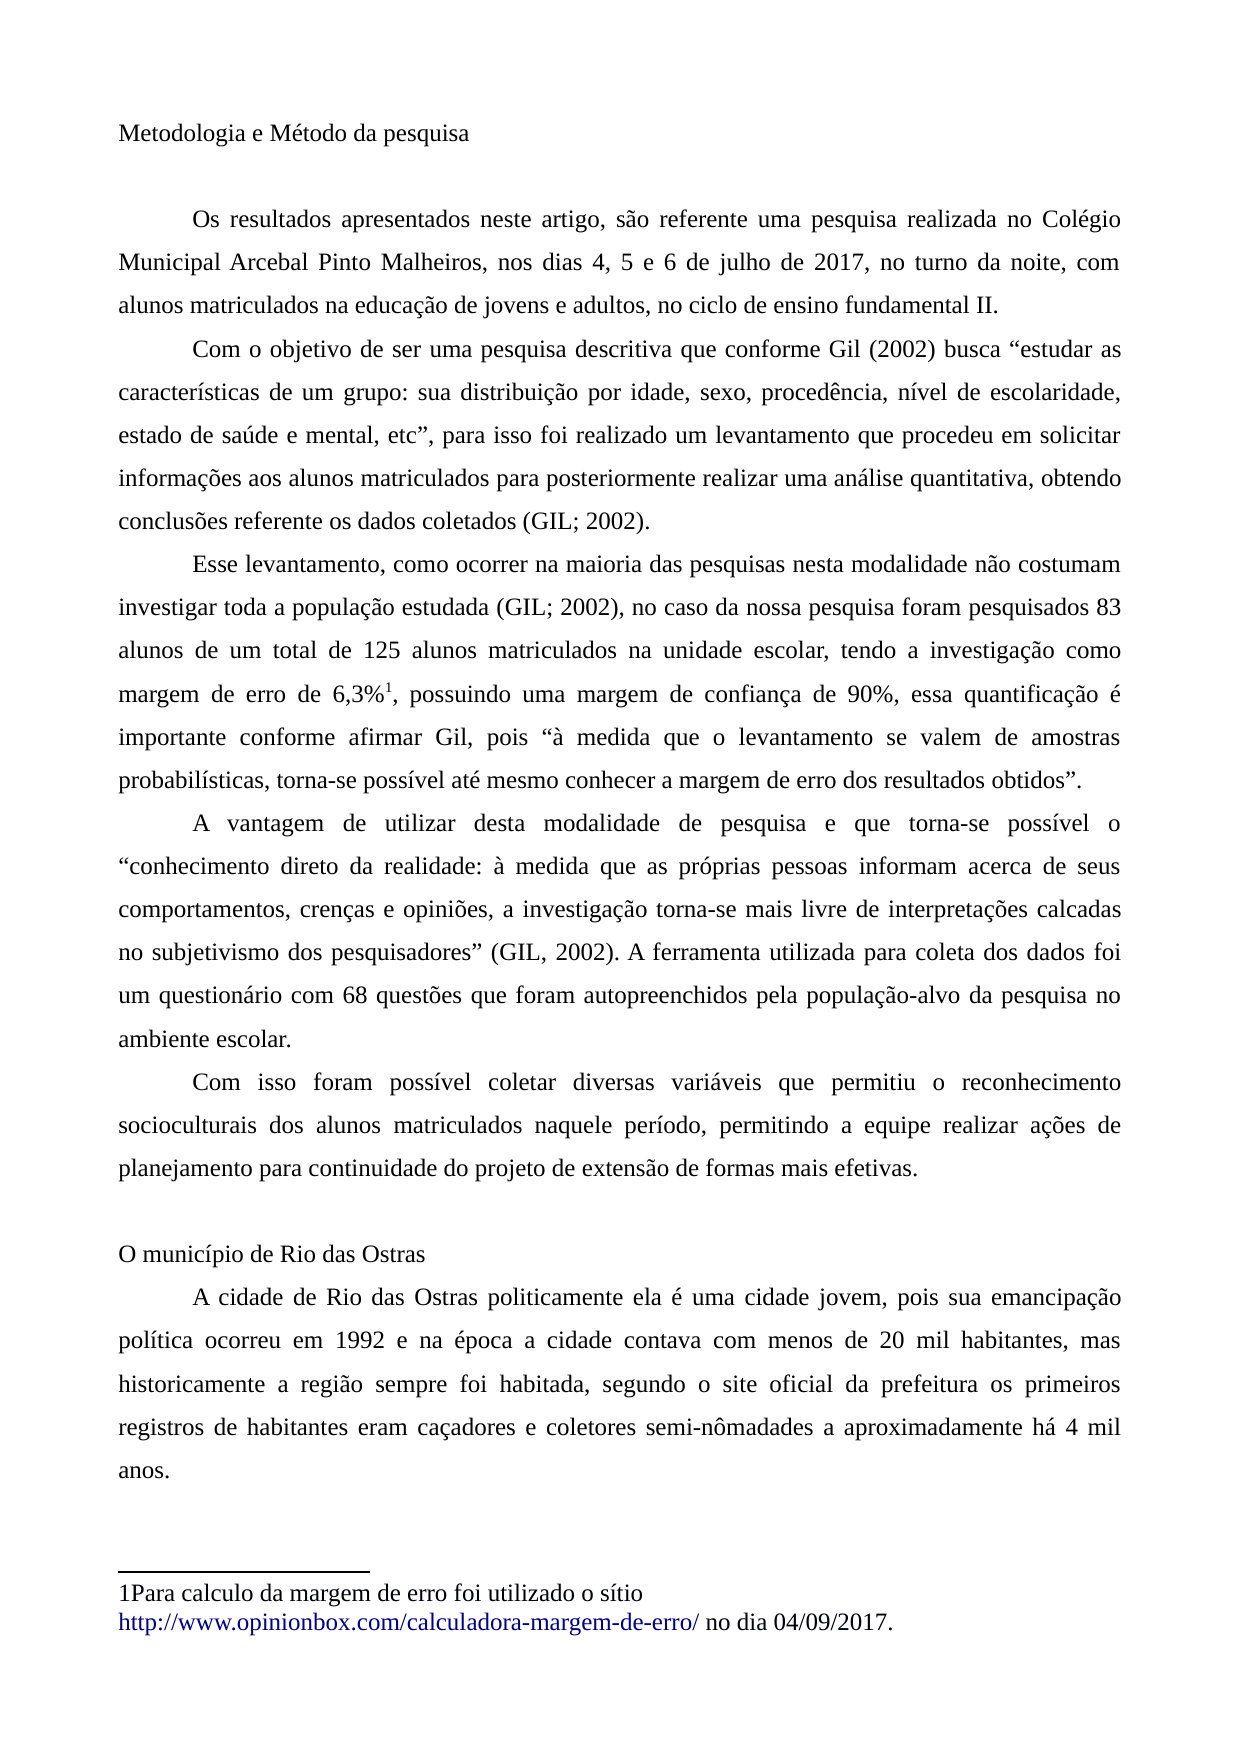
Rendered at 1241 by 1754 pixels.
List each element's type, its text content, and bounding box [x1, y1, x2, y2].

text Com isso foram possível coletar diversas variáveis que permitiu o reconhecimento socioculturais dos alunos matriculados naquele período, permitindo a equipe realizar ações de planejamento para continuidade do projeto de extensão de formas mais efetivas. [118, 1067, 1122, 1182]
text A vantagem de utilizar desta modalidade de pesquisa e que torna-se possível o “conhecimento direto da realidade: à medida que as próprias pessoas informam acerca de seus comportamentos, crenças e opiniões, a investigação torna-se mais livre de interpretações calcadas no subjetivismo dos pesquisadores” (GIL, 2002). A ferramenta utilizada para coleta dos dados foi um questionário com 68 questões que foram autopreenchidos pela população-alvo da pesquisa no ambiente escolar. [118, 808, 1122, 1052]
text Os resultados apresentados neste artigo, são referente uma pesquisa realizada no Colégio Municipal Arcebal Pinto Malheiros, nos dias 4, 5 e 6 de julho de 2017, no turno da noite, com alunos matriculados na educação de jovens e adultos, no ciclo de ensino fundamental II. [118, 204, 1122, 319]
text A cidade de Rio das Ostras politicamente ela é uma cidade jovem, pois sua emancipação política ocorreu em 1992 e na época a cidade contava com menos de 20 mil habitantes, mas historicamente a região sempre foi habitada, segundo o site oficial da prefeitura os primeiros registros de habitantes eram caçadores e coletores semi-nômadades a aproximadamente há 4 mil anos. [118, 1282, 1122, 1484]
text O município de Rio das Ostras [118, 1239, 1122, 1268]
text Com o objetivo de ser uma pesquisa descritiva que conforme Gil (2002) busca “estudar as características de um grupo: sua distribuição por idade, sexo, procedência, nível de escolaridade, estado de saúde e mental, etc”, para isso foi realizado um levantamento que procedeu em solicitar informações aos alunos matriculados para posteriormente realizar uma análise quantitativa, obtendo conclusões referente os dados coletados (GIL; 2002). [118, 334, 1122, 535]
text Para calculo da margem de erro foi utilizado o sítio [118, 1578, 1122, 1607]
text Metodologia e Método da pesquisa [118, 118, 1122, 147]
text Esse levantamento, como ocorrer na maioria das pesquisas nesta modalidade não costumam investigar toda a população estudada (GIL; 2002), no caso da nossa pesquisa foram pesquisados 83 alunos de um total de 125 alunos matriculados na unidade escolar, tendo a investigação como margem de erro de 6,3%, possuindo uma margem de confiança de 90%, essa quantificação é importante conforme afirmar Gil, pois “à medida que o levantamento se valem de amostras probabilísticas, torna-se possível até mesmo conhecer a margem de erro dos resultados obtidos”. [118, 549, 1122, 794]
text http://www.opinionbox.com/calculadora-margem-de-erro/ no dia 04/09/2017. [118, 1607, 1122, 1636]
